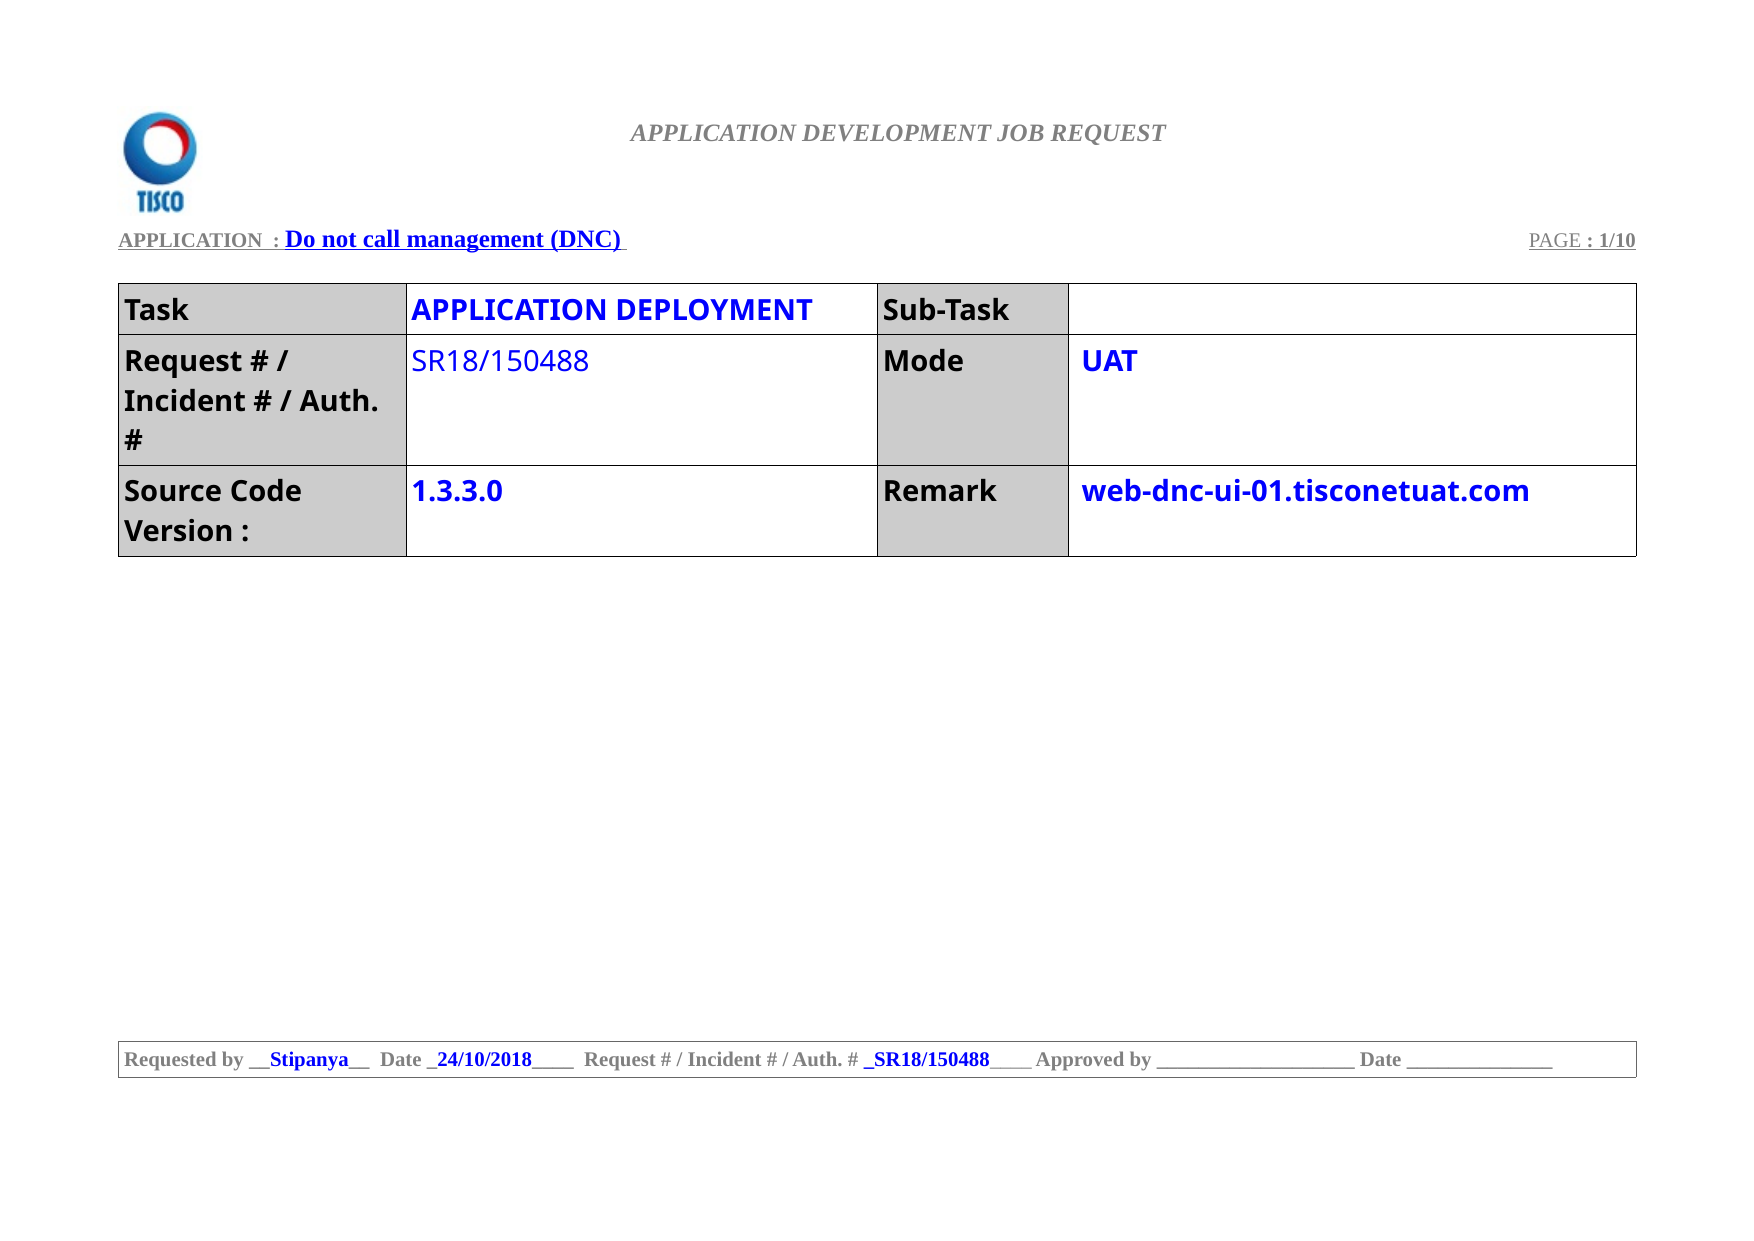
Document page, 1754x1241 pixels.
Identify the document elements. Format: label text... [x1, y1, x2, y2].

table_cell Source Code Version : [119, 466, 406, 556]
picture [116, 106, 203, 216]
table_cell UAT [1069, 335, 1636, 465]
table_header [1069, 284, 1636, 334]
table_cell 1.3.3.0 [407, 466, 877, 556]
table_cell web-dnc-ui-01.tisconetuat.com [1069, 466, 1636, 556]
table_cell Remark [878, 466, 1068, 556]
table_cell Mode [878, 335, 1068, 465]
table_cell SR18/150488 [407, 335, 877, 465]
table_cell Request # / Incident # / Auth. # [119, 335, 406, 465]
table_header Sub-Task [878, 284, 1068, 334]
table_header APPLICATION DEPLOYMENT [407, 284, 877, 334]
table_header Task [119, 284, 406, 334]
